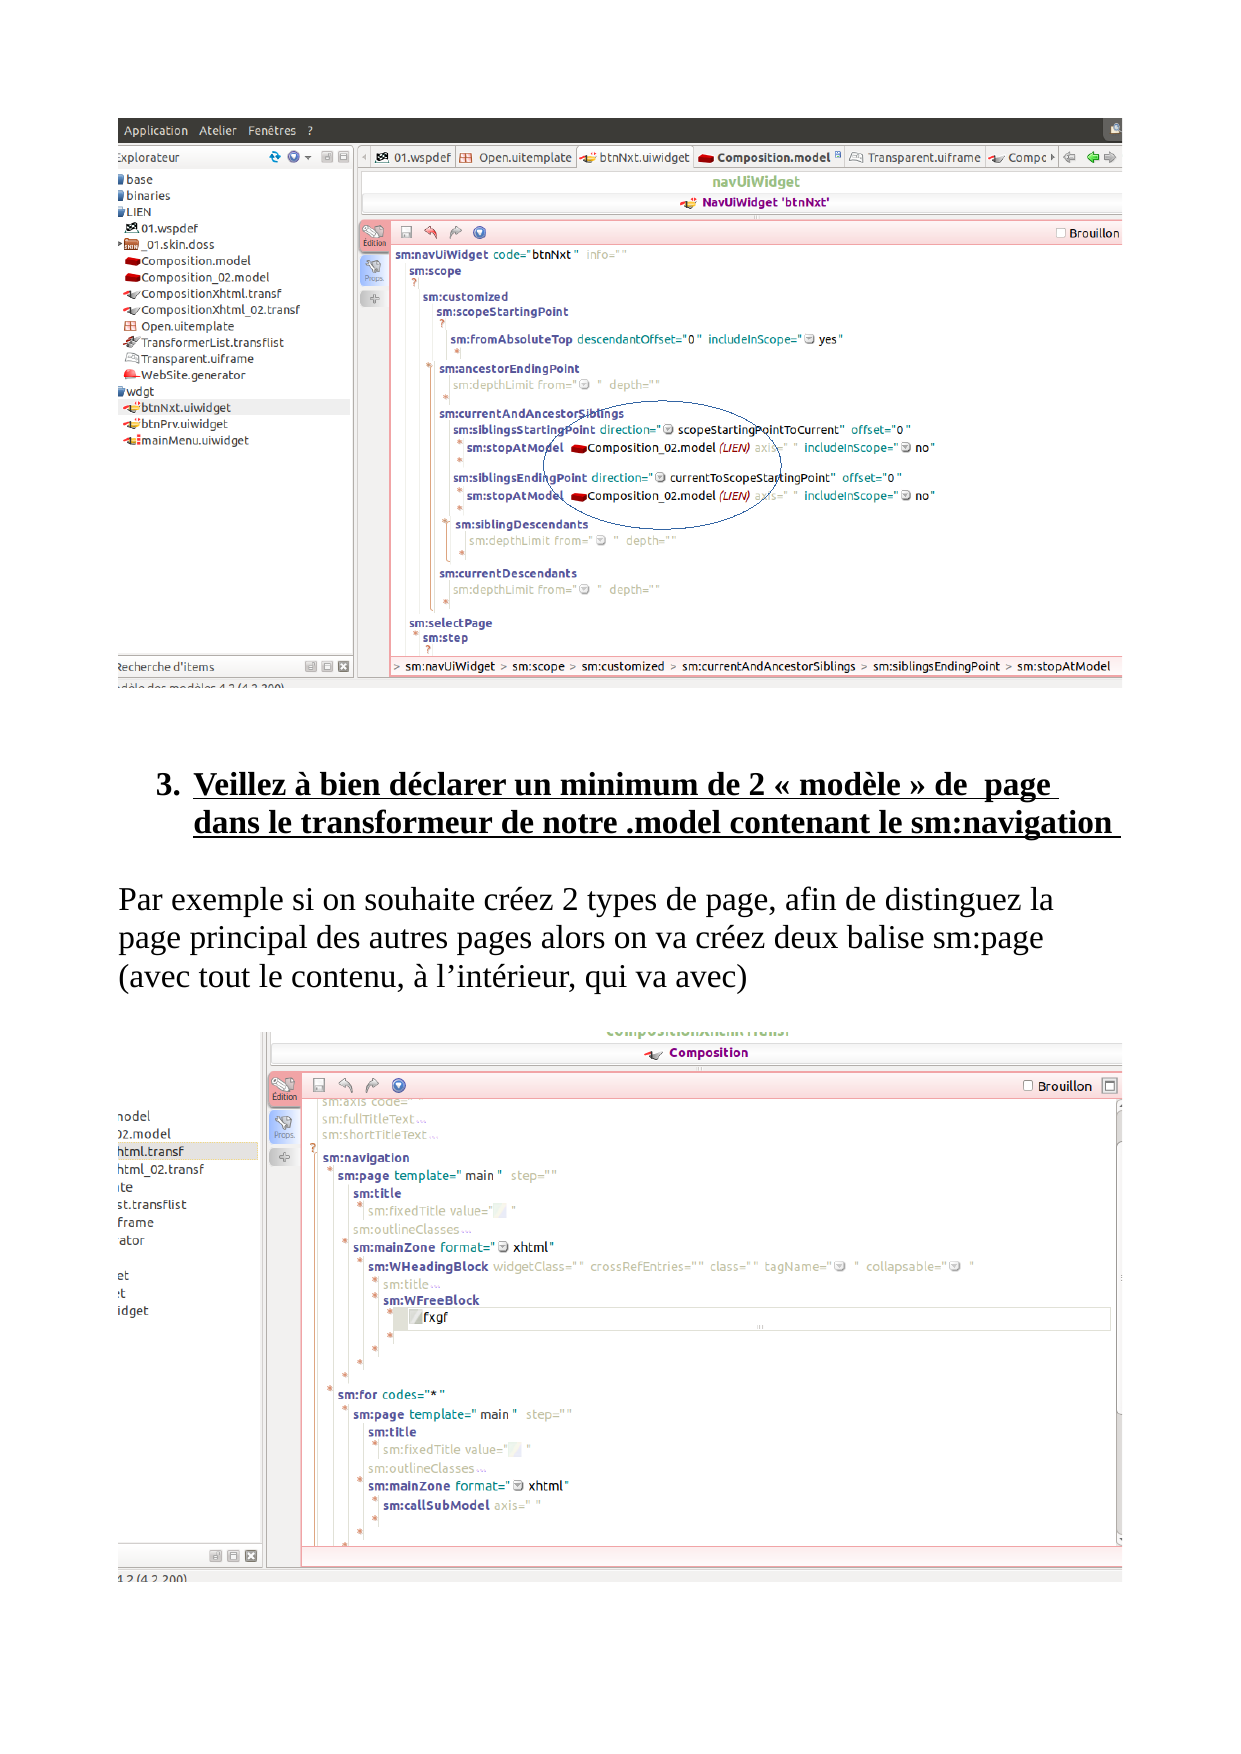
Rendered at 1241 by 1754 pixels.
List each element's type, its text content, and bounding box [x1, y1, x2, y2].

picture [118, 1032, 1123, 1582]
picture [118, 118, 1123, 688]
text Par exemple si on souhaite créez 2 types de page, afin de distinguez la page principal des autres pages alors on va créez deux balise sm:page (avec tout le contenu, à l’intérieur, qui va avec) [118, 879, 1122, 994]
list Veillez à bien déclarer un minimum de 2 « modèle » de page dans le transformeur de notre .model contenant le sm:navigation [156, 764, 1122, 841]
